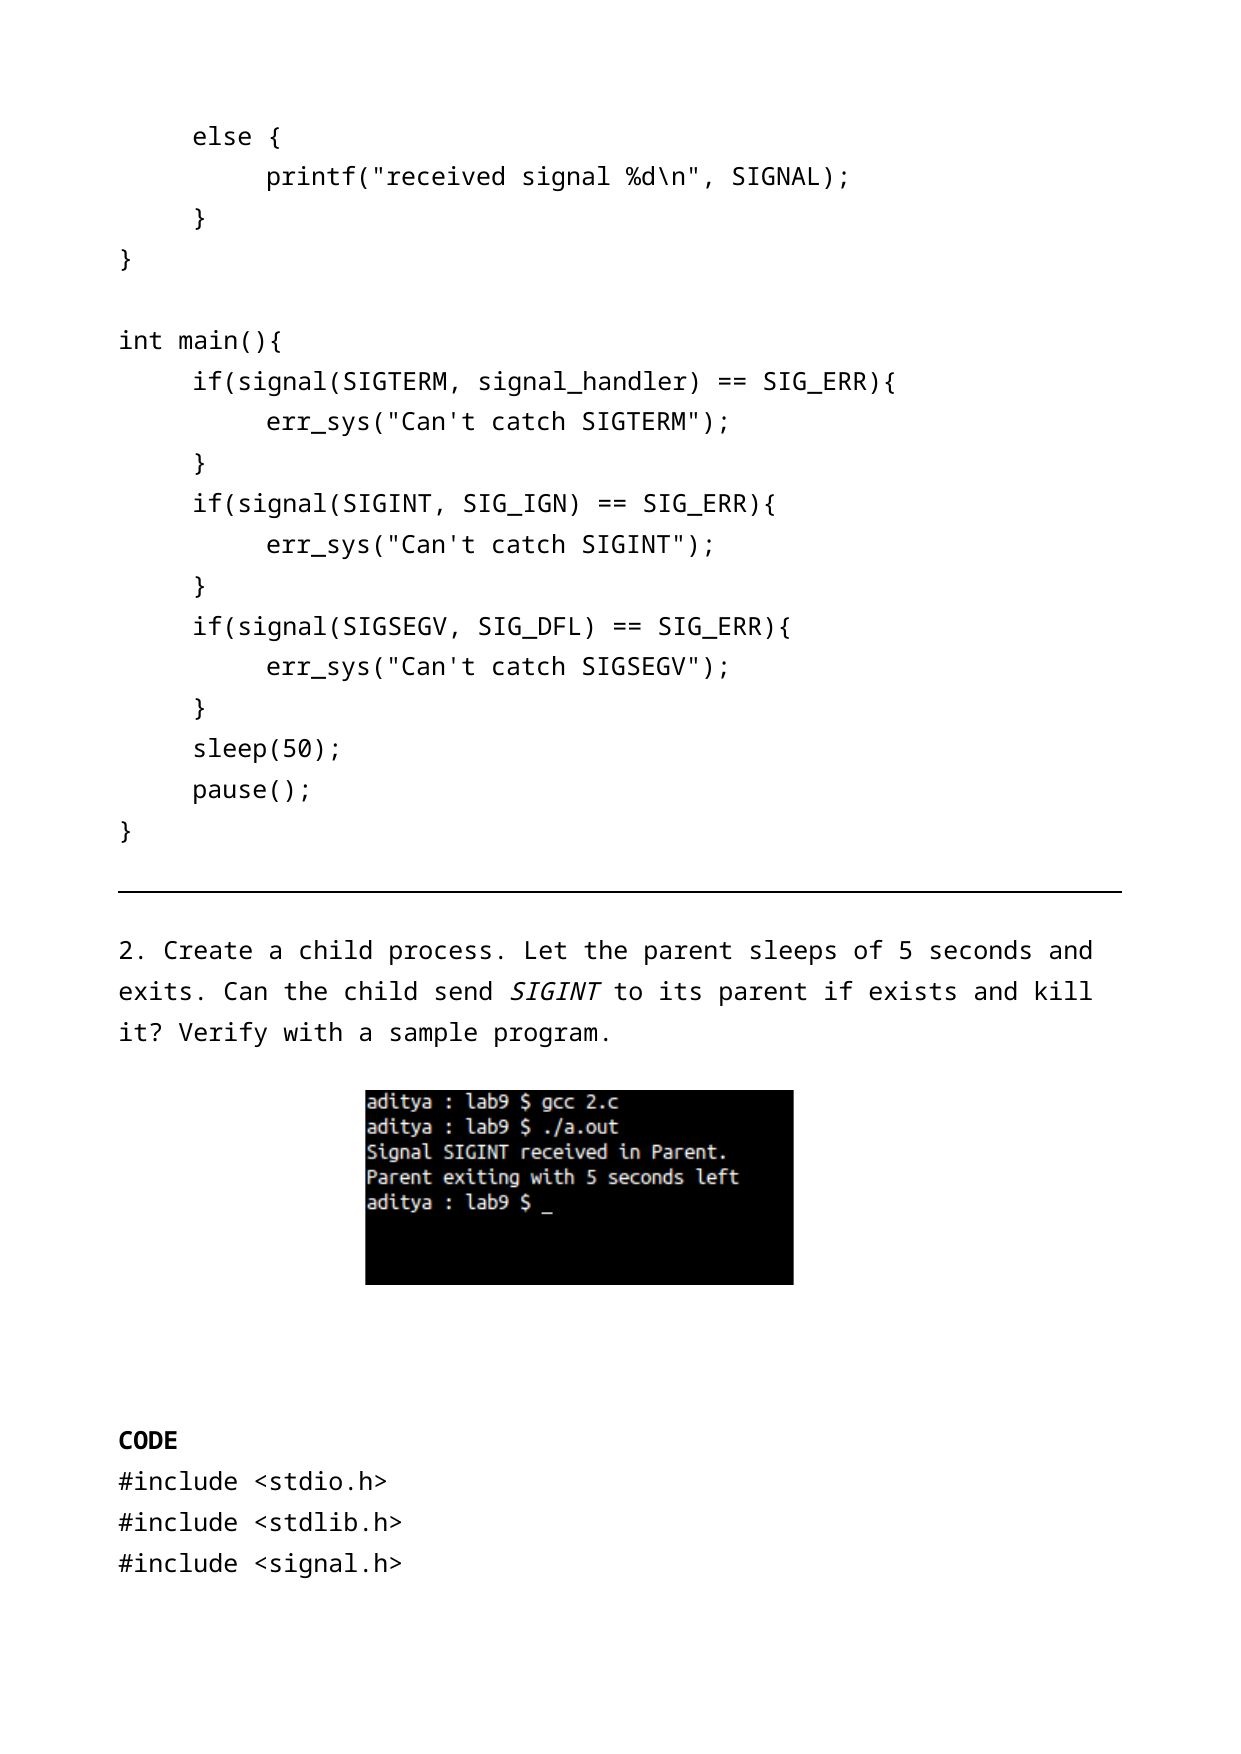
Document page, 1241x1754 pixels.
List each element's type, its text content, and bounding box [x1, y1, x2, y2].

text } [118, 812, 1122, 846]
picture [365, 1090, 794, 1285]
text printf("received signal %d\n", SIGNAL); [118, 159, 1122, 193]
text if(signal(SIGSEGV, SIG_DFL) == SIG_ERR){ [118, 608, 1122, 642]
text } [118, 690, 1122, 724]
text } [118, 241, 1122, 275]
text err_sys("Can't catch SIGINT"); [118, 526, 1122, 561]
text 2. Create a child process. Let the parent sleeps of 5 seconds and exits. Can the child send SIGINT to its parent if exists and kill it? Verify with a sample program. [118, 933, 1122, 1049]
text } [118, 445, 1122, 479]
text CODE [118, 1423, 1122, 1457]
text if(signal(SIGINT, SIG_IGN) == SIG_ERR){ [118, 486, 1122, 520]
text if(signal(SIGTERM, signal_handler) == SIG_ERR){ [118, 363, 1122, 397]
text #include <signal.h> [118, 1545, 1122, 1579]
text #include <stdlib.h> [118, 1504, 1122, 1539]
text } [118, 567, 1122, 601]
text sleep(50); [118, 731, 1122, 765]
text else { [118, 118, 1122, 152]
text #include <stdio.h> [118, 1464, 1122, 1498]
text err_sys("Can't catch SIGTERM"); [118, 404, 1122, 438]
text int main(){ [118, 322, 1122, 356]
text pause(); [118, 771, 1122, 806]
text err_sys("Can't catch SIGSEGV"); [118, 649, 1122, 683]
text } [118, 200, 1122, 234]
